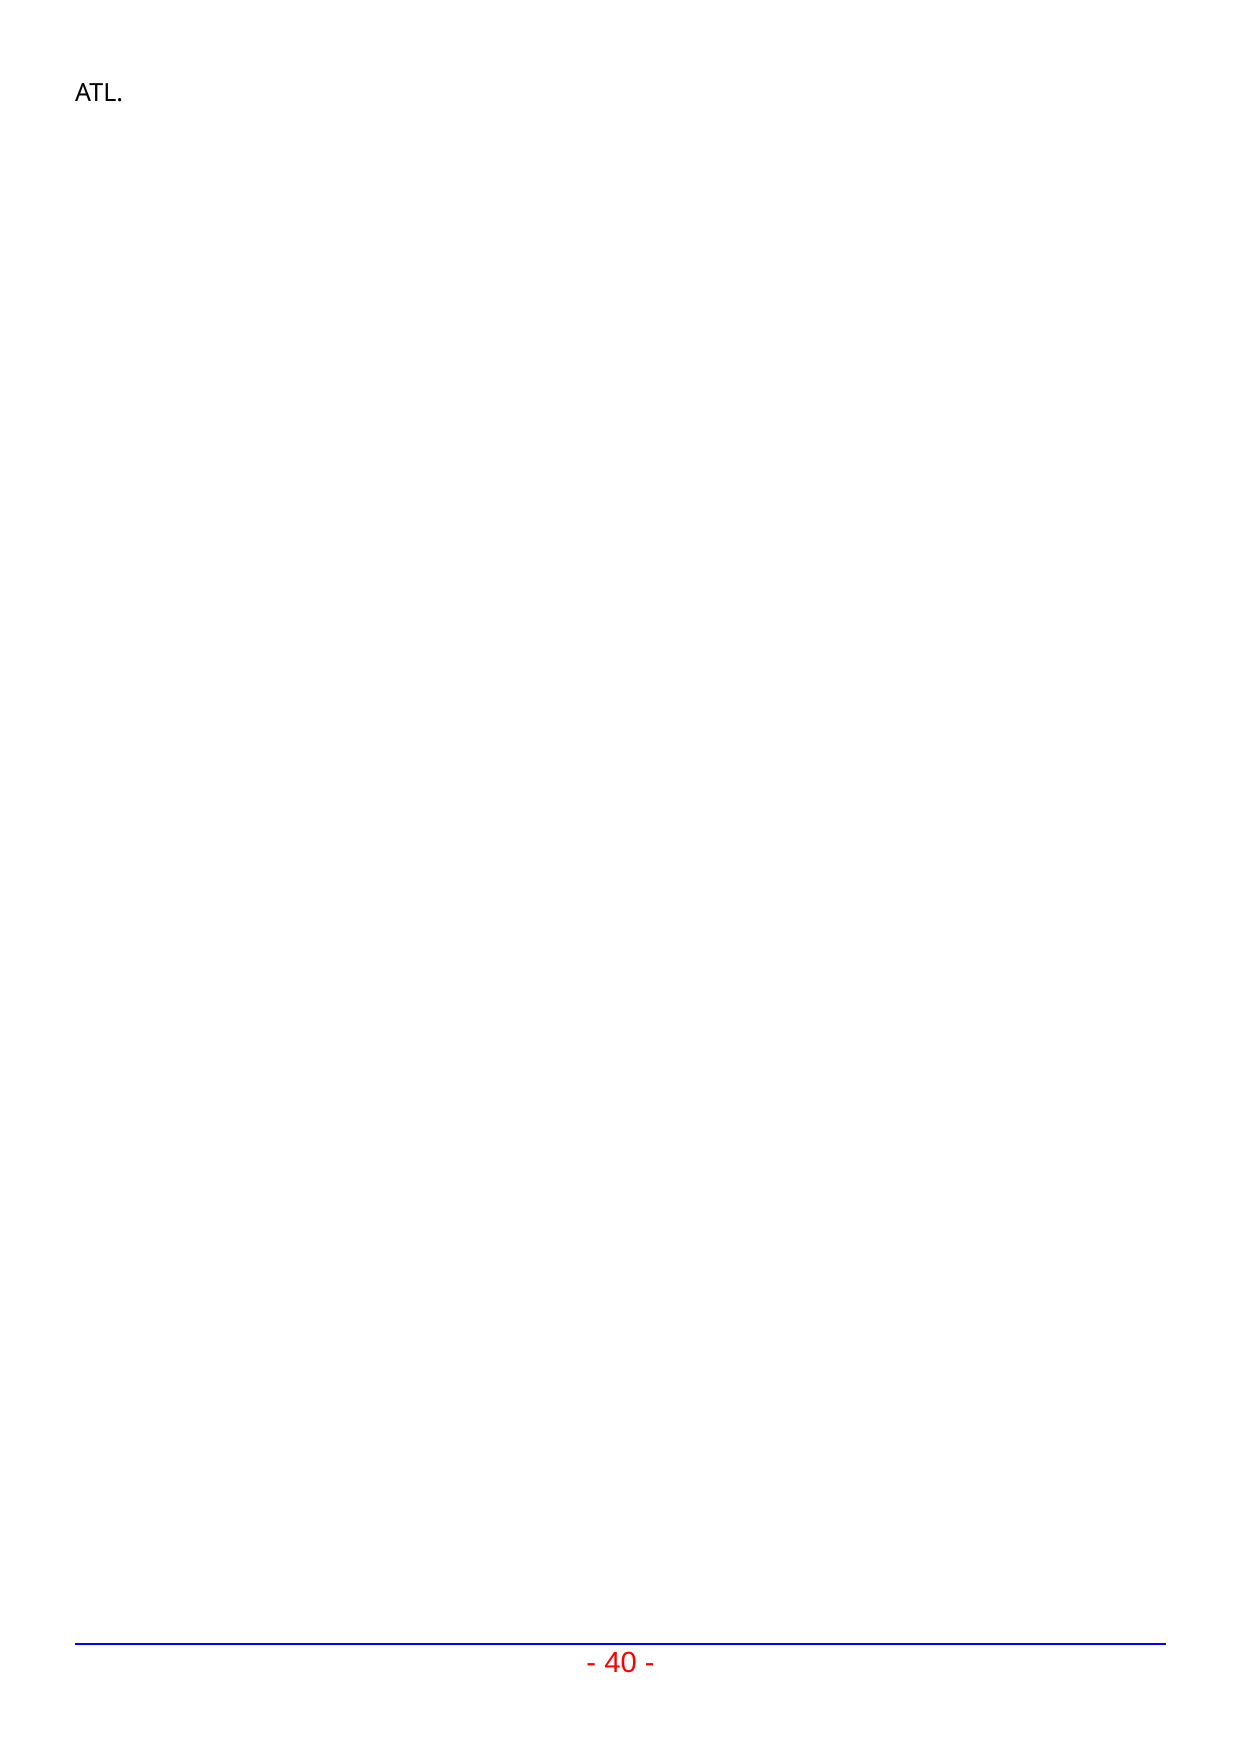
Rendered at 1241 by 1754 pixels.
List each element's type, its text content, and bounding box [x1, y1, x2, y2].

text ATL. [75, 75, 1166, 109]
